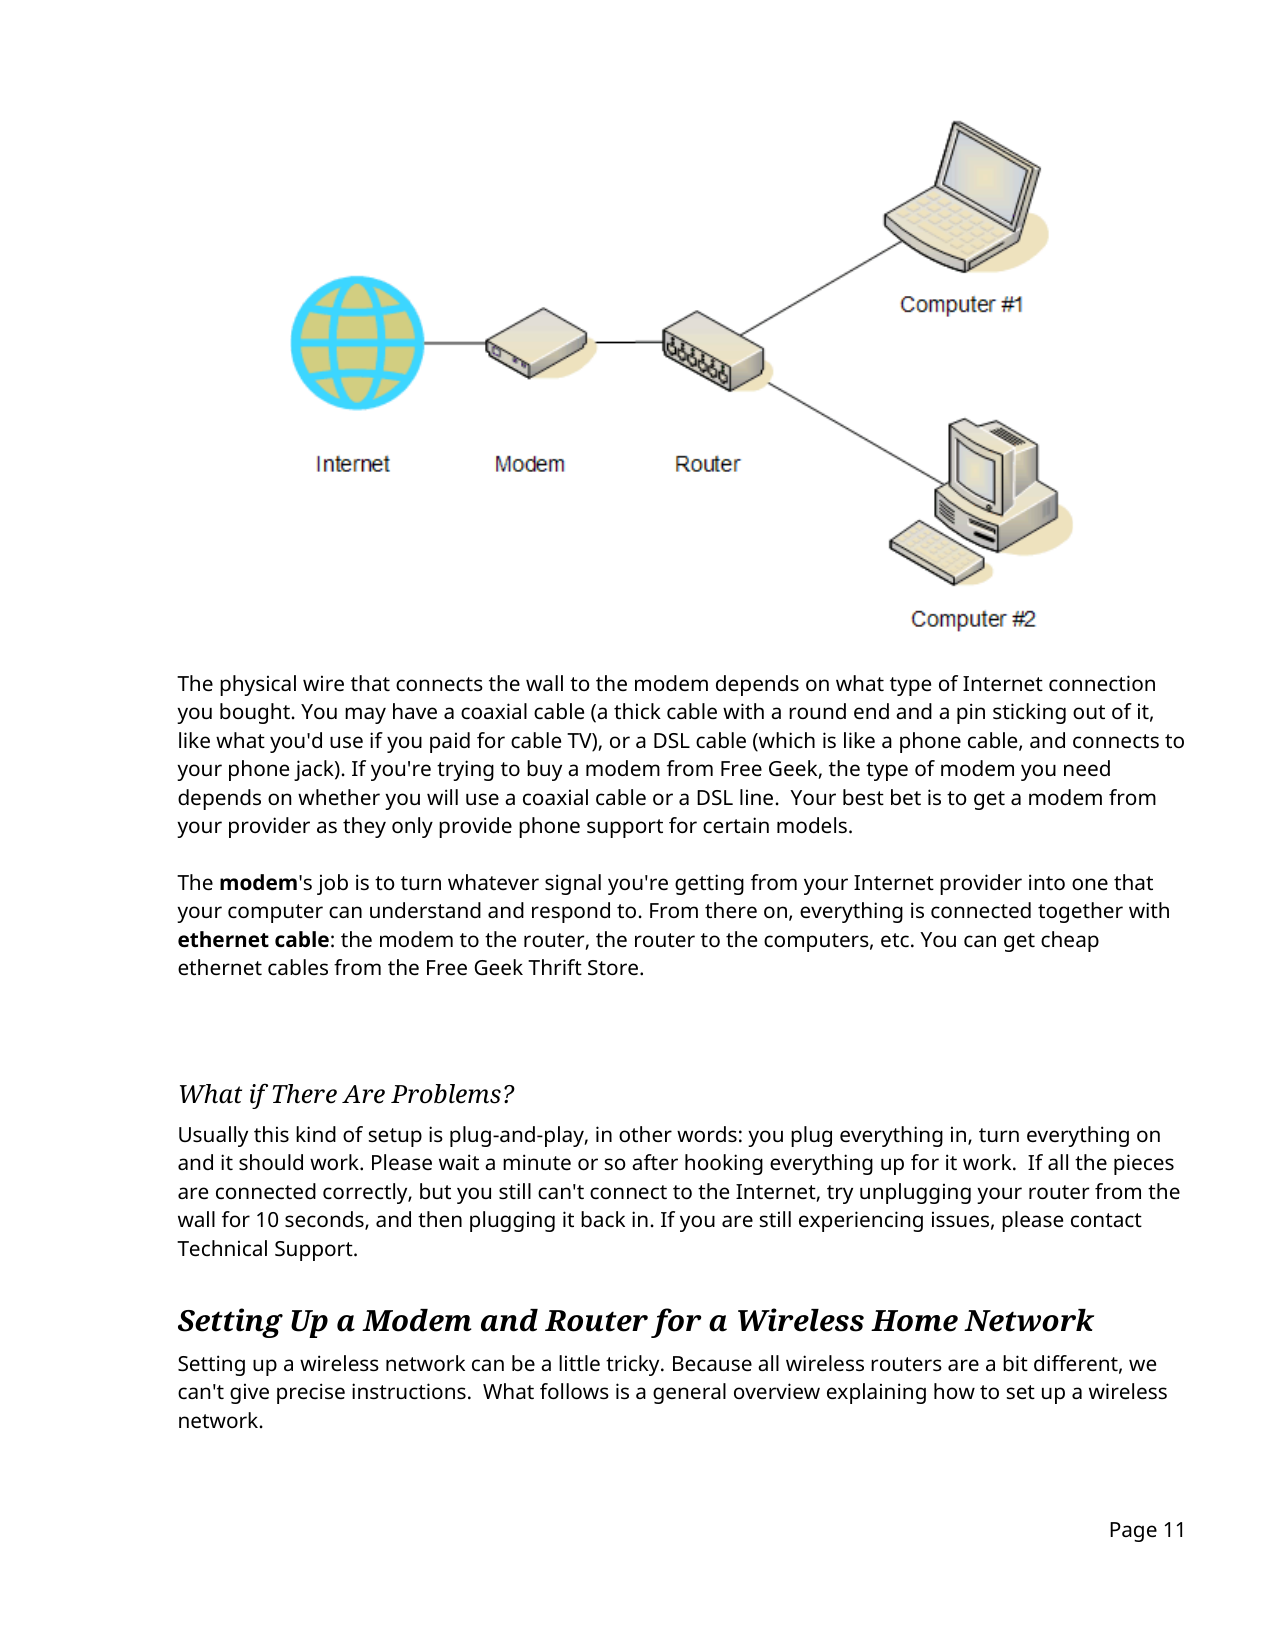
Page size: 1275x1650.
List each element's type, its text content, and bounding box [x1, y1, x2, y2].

subtitle Setting Up a Modem and Router for a Wireless Home Network [1097, 1300, 1177, 1339]
text The physical wire that connects the wall to the modem depends on what type of Internet connection you bought. You may have a coaxial cable (a thick cable with a round end and a pin sticking out of it, like what you'd use if you paid for cable TV), or a DSL cable (which is like a phone cable, and connects to your phone jack). If you're trying to buy a modem from Free Geek, the type of modem you need depends on whether you will use a coaxial cable or a DSL line. Your best bet is to get a modem from your provider as they only provide phone support for certain models. [854, 754, 1186, 839]
text Setting up a wireless network can be a little tricky. Because all wireless routers are a bit different, we can't give precise instructions. What follows is a general overview explaining how to set up a wireless network. [177, 1349, 1186, 1434]
picture [290, 115, 1074, 641]
text Usually this kind of setup is plug-and-play, in other words: you plug everything in, turn everything on and it should work. Please wait a minute or so after hooking everything up for it work. If all the pieces are connected correctly, but you still can't connect to the Internet, try unplugging your router from the wall for 10 seconds, and then plugging it back in. If you are still experiencing issues, please contact Technical Support. [358, 1205, 1186, 1262]
text The physical wire that connects the wall to the modem depends on what type of Internet connection you bought. You may have a coaxial cable (a thick cable with a round end and a pin sticking out of it, like what you'd use if you paid for cable TV), or a DSL cable (which is like a phone cable, and connects to your phone jack). If you're trying to buy a modem from Free Geek, the type of modem you need depends on whether you will use a coaxial cable or a DSL line. Your best bet is to get a modem from your provider as they only provide phone support for certain models. [177, 669, 1186, 726]
subtitle What if There Are Problems? [517, 1076, 1177, 1111]
text The modem's job is to turn whatever signal you're getting from your Internet provider into one that your computer can understand and respond to. From there on, everything is connected together with ethernet cable: the modem to the router, the router to the computers, etc. You can get cheap ethernet cables from the Free Geek Thrift Store. [650, 868, 1186, 982]
